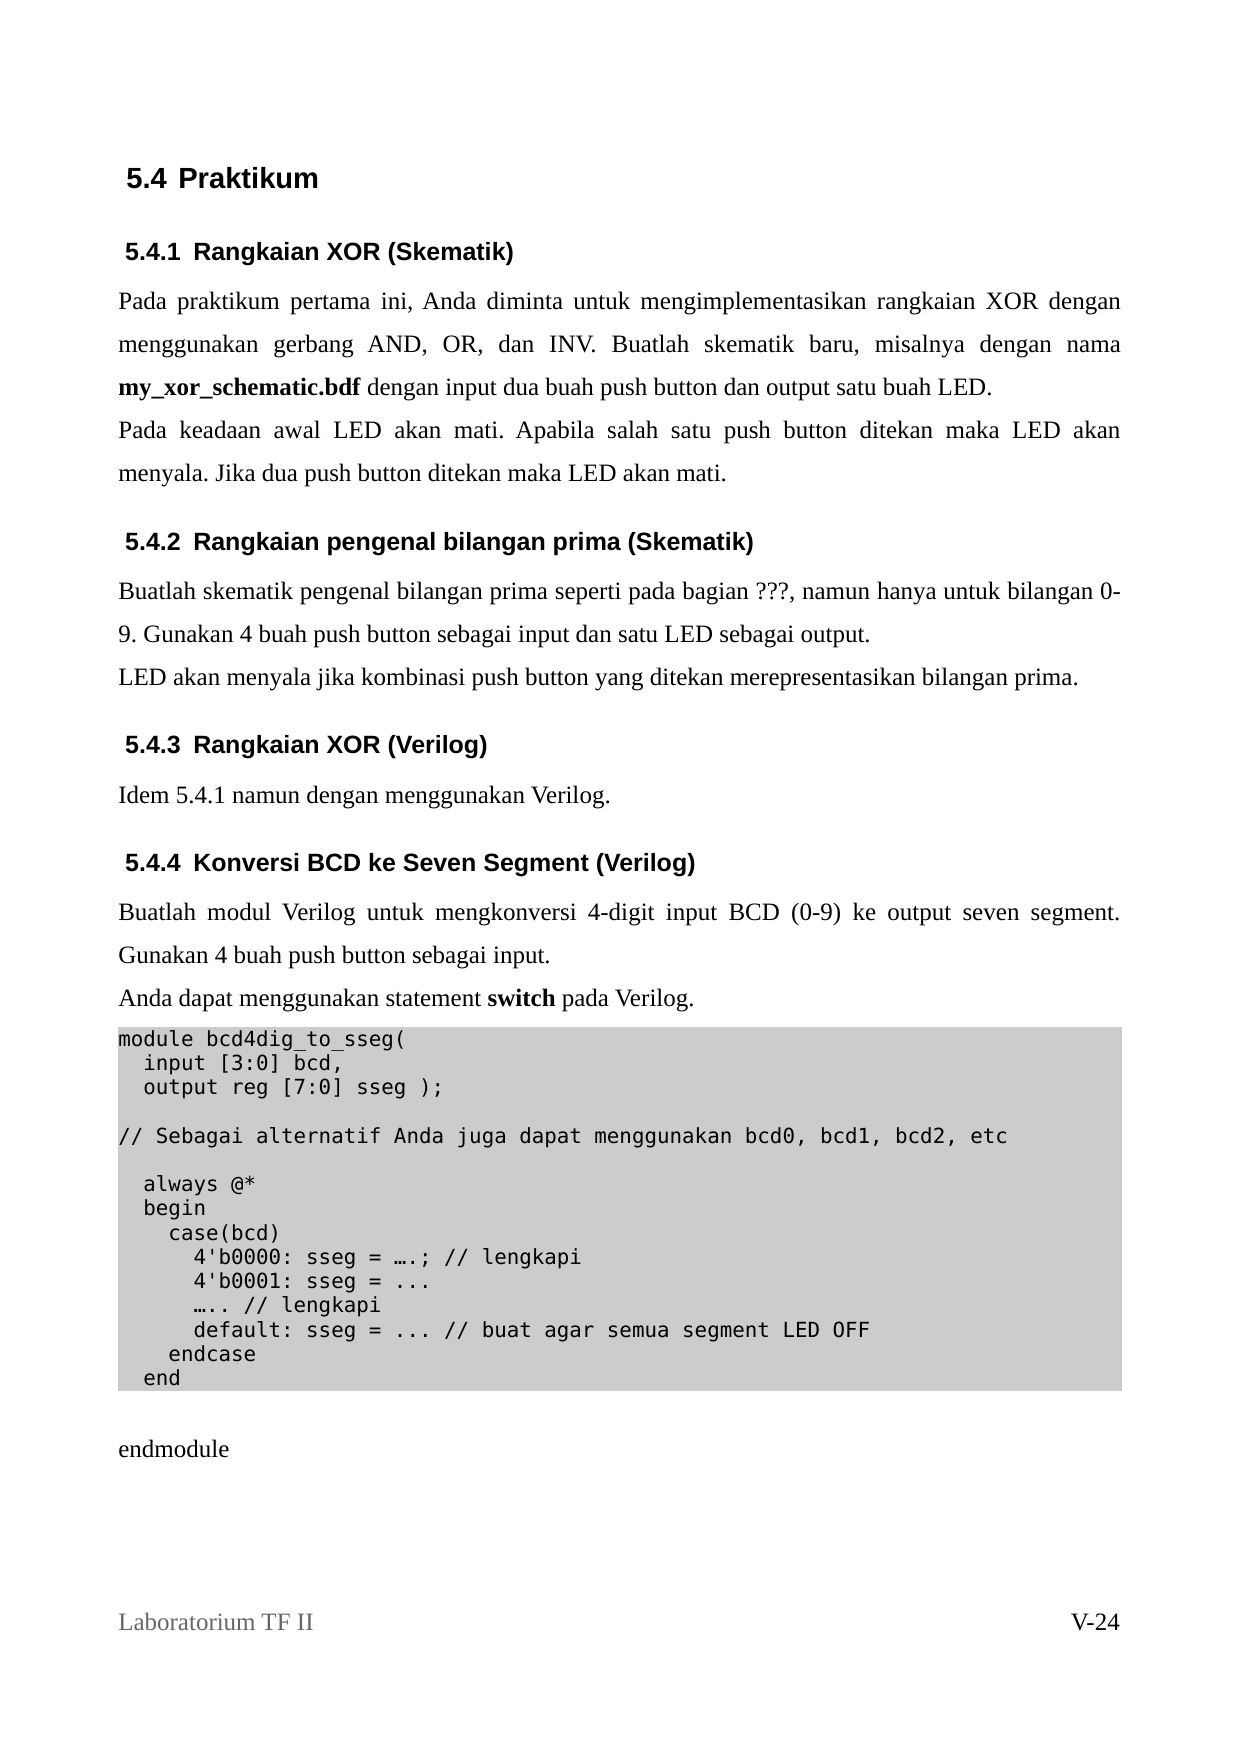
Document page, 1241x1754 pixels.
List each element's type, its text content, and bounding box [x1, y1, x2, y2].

subtitle Praktikum [118, 161, 1122, 195]
subtitle Rangkaian XOR (Verilog) [118, 730, 1122, 759]
text begin [118, 1196, 1122, 1221]
text default: sseg = ... // buat agar semua segment LED OFF [118, 1318, 1122, 1342]
text always @* [118, 1172, 1122, 1196]
text endcase [118, 1342, 1122, 1366]
text ….. // lengkapi [118, 1293, 1122, 1318]
text Idem 5.4.1 namun dengan menggunakan Verilog. [118, 780, 1122, 808]
text endmodule [118, 1434, 1122, 1462]
text // Sebagai alternatif Anda juga dapat menggunakan bcd0, bcd1, bcd2, etc [118, 1124, 1122, 1148]
text Anda dapat menggunakan statement switch pada Verilog. [118, 983, 1122, 1012]
subtitle Rangkaian pengenal bilangan prima (Skematik) [118, 527, 1122, 555]
subtitle Konversi BCD ke Seven Segment (Verilog) [118, 848, 1122, 877]
text module bcd4dig_to_sseg( [118, 1027, 1122, 1051]
text end [118, 1366, 1122, 1391]
text 4'b0000: sseg = ….; // lengkapi [118, 1245, 1122, 1269]
text LED akan menyala jika kombinasi push button yang ditekan merepresentasikan bilangan prima. [118, 662, 1122, 691]
text 4'b0001: sseg = ... [118, 1269, 1122, 1293]
text output reg [7:0] sseg ); [118, 1075, 1122, 1099]
text Buatlah skematik pengenal bilangan prima seperti pada bagian ???, namun hanya untuk bilangan 0-9. Gunakan 4 buah push button sebagai input dan satu LED sebagai output. [118, 576, 1122, 648]
text input [3:0] bcd, [118, 1051, 1122, 1075]
subtitle Rangkaian XOR (Skematik) [118, 237, 1122, 265]
text Pada keadaan awal LED akan mati. Apabila salah satu push button ditekan maka LED akan menyala. Jika dua push button ditekan maka LED akan mati. [118, 415, 1122, 487]
text case(bcd) [118, 1221, 1122, 1245]
text Pada praktikum pertama ini, Anda diminta untuk mengimplementasikan rangkaian XOR dengan menggunakan gerbang AND, OR, dan INV. Buatlah skematik baru, misalnya dengan nama my_xor_schematic.bdf dengan input dua buah push button dan output satu buah LED. [118, 286, 1122, 401]
text Buatlah modul Verilog untuk mengkonversi 4-digit input BCD (0-9) ke output seven segment. Gunakan 4 buah push button sebagai input. [118, 897, 1122, 969]
